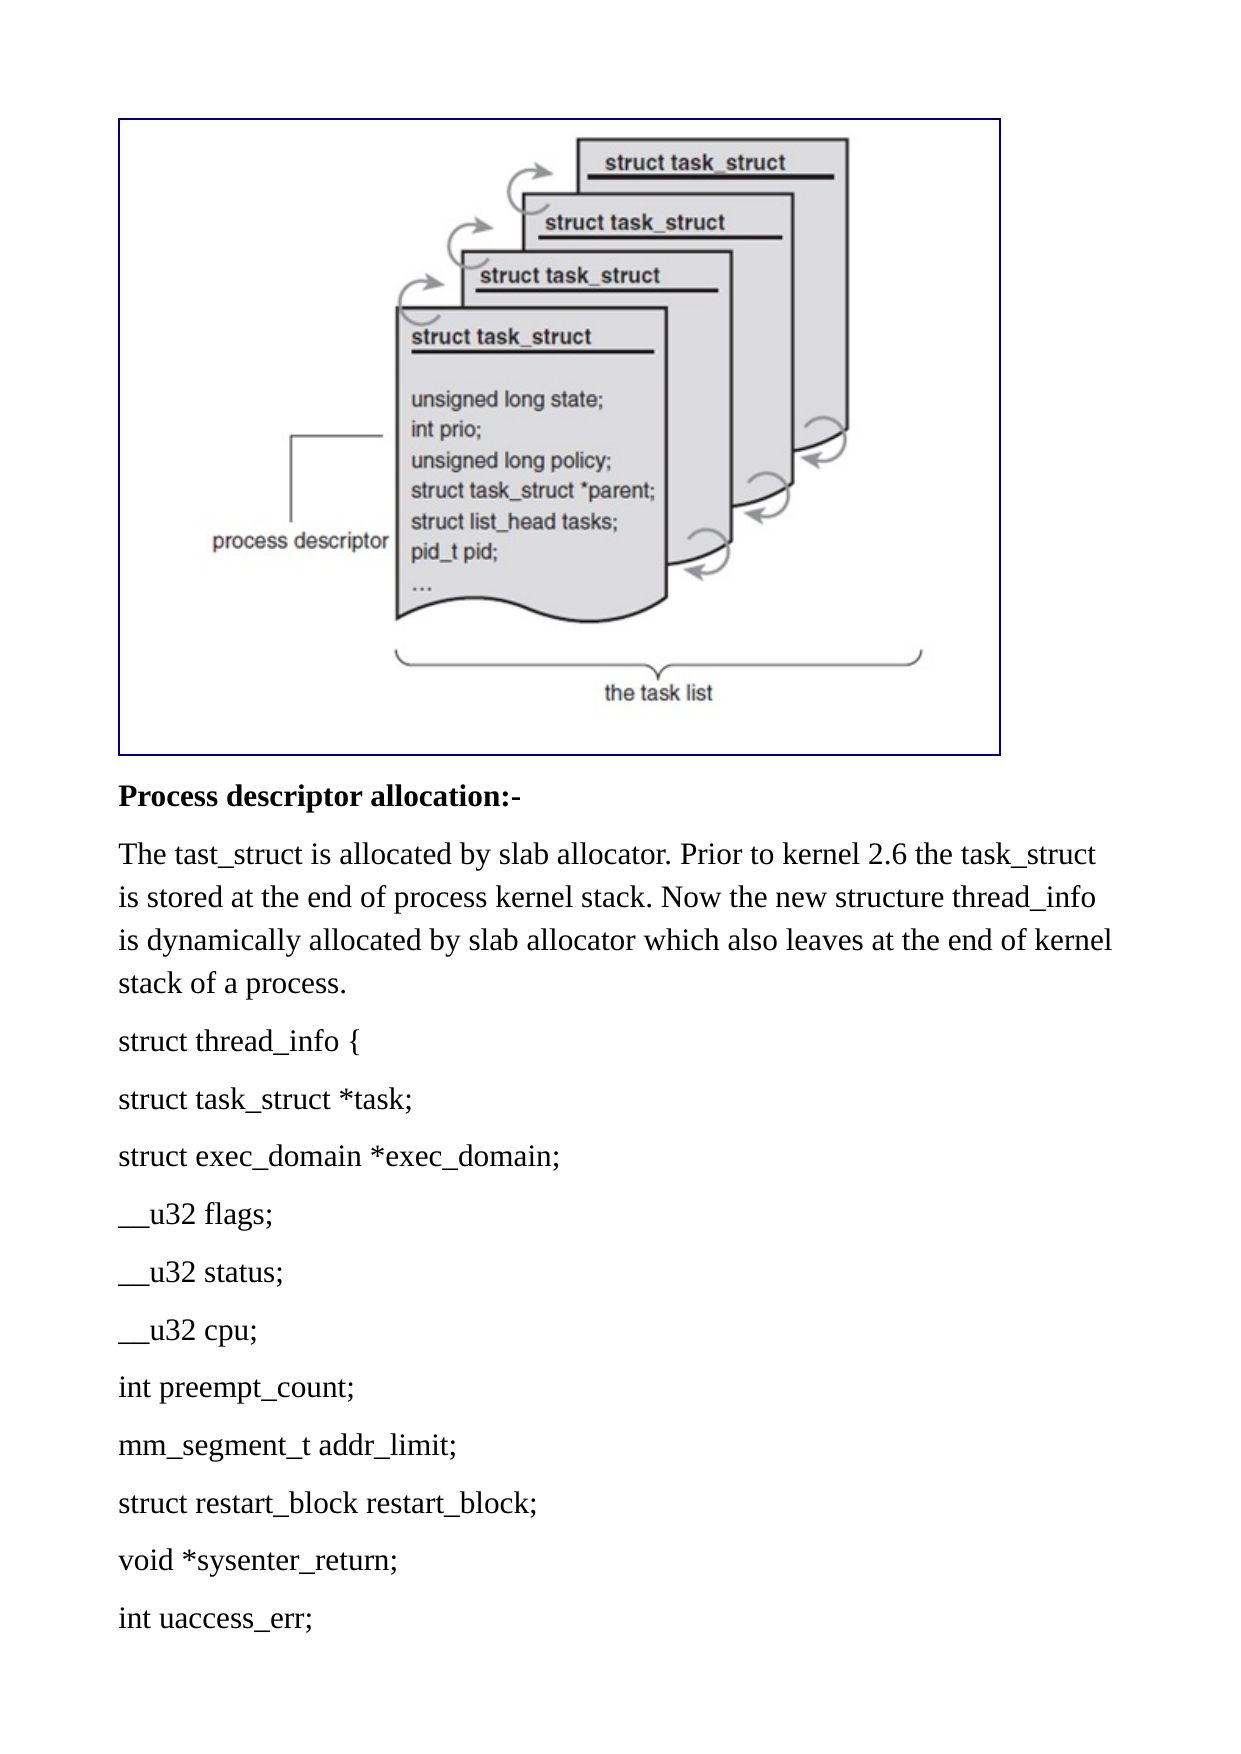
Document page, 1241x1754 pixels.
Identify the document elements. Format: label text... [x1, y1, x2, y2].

text __u32 flags; [118, 1195, 1122, 1231]
text int uaccess_err; [118, 1599, 1122, 1635]
text mm_segment_t addr_limit; [118, 1426, 1122, 1462]
text __u32 cpu; [118, 1311, 1122, 1347]
text struct restart_block restart_block; [118, 1484, 1122, 1520]
text struct task_struct *task; [118, 1080, 1122, 1116]
text struct thread_info { [118, 1022, 1122, 1058]
text void *sysenter_return; [118, 1542, 1122, 1577]
text The tast_struct is allocated by slab allocator. Prior to kernel 2.6 the task_struct is stored at the end of process kernel stack. Now the new structure thread_info is dynamically allocated by slab allocator which also leaves at the end of kernel stack of a process. [118, 835, 1122, 1000]
text Process descriptor allocation:- [118, 777, 1122, 813]
text struct exec_domain *exec_domain; [118, 1138, 1122, 1173]
text int preempt_count; [118, 1368, 1122, 1404]
text __u32 status; [118, 1253, 1122, 1289]
picture [120, 120, 999, 754]
